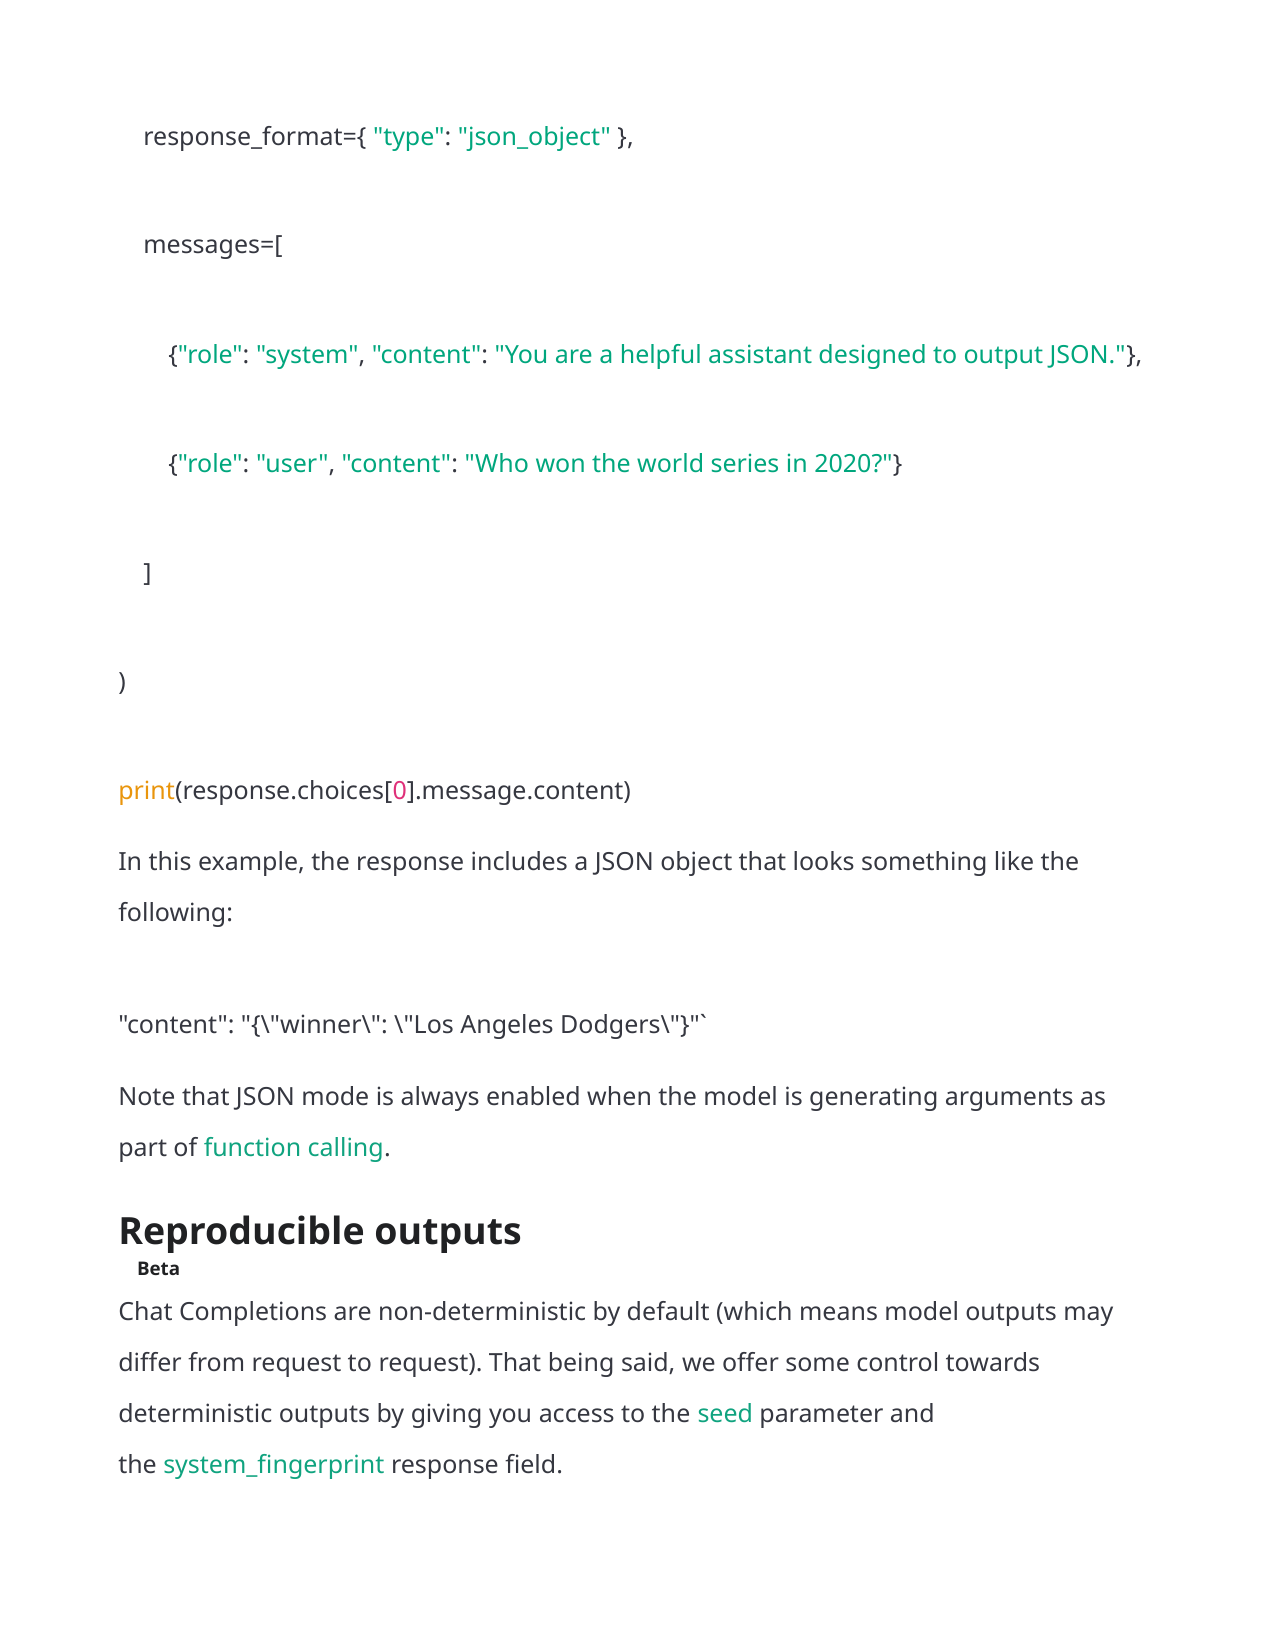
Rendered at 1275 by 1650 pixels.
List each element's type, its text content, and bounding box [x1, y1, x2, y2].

text "content": "{\"winner\": \"Los Angeles Dodgers\"}"` [118, 1007, 1157, 1041]
text {"role": "user", "content": "Who won the world series in 2020?"} [118, 445, 1157, 479]
text {"role": "system", "content": "You are a helpful assistant designed to output JSON."}, [118, 336, 1157, 370]
text response_format={ "type": "json_object" }, [118, 118, 1157, 152]
text In this example, the response includes a JSON object that looks something like the following: [118, 844, 1157, 929]
text print(response.choices[0].message.content) [118, 772, 1157, 807]
subtitle Beta [137, 1255, 1157, 1281]
text Chat Completions are non-deterministic by default (which means model outputs may differ from request to request). That being said, we offer some control towards deterministic outputs by giving you access to the seed parameter and the system_fingerprint response field. [118, 1293, 1157, 1480]
text messages=[ [118, 227, 1157, 261]
text Note that JSON mode is always enabled when the model is generating arguments as part of function calling. [118, 1079, 1157, 1164]
text ] [118, 554, 1157, 588]
text ) [118, 663, 1157, 697]
subtitle Reproducible outputs [118, 1204, 1157, 1255]
